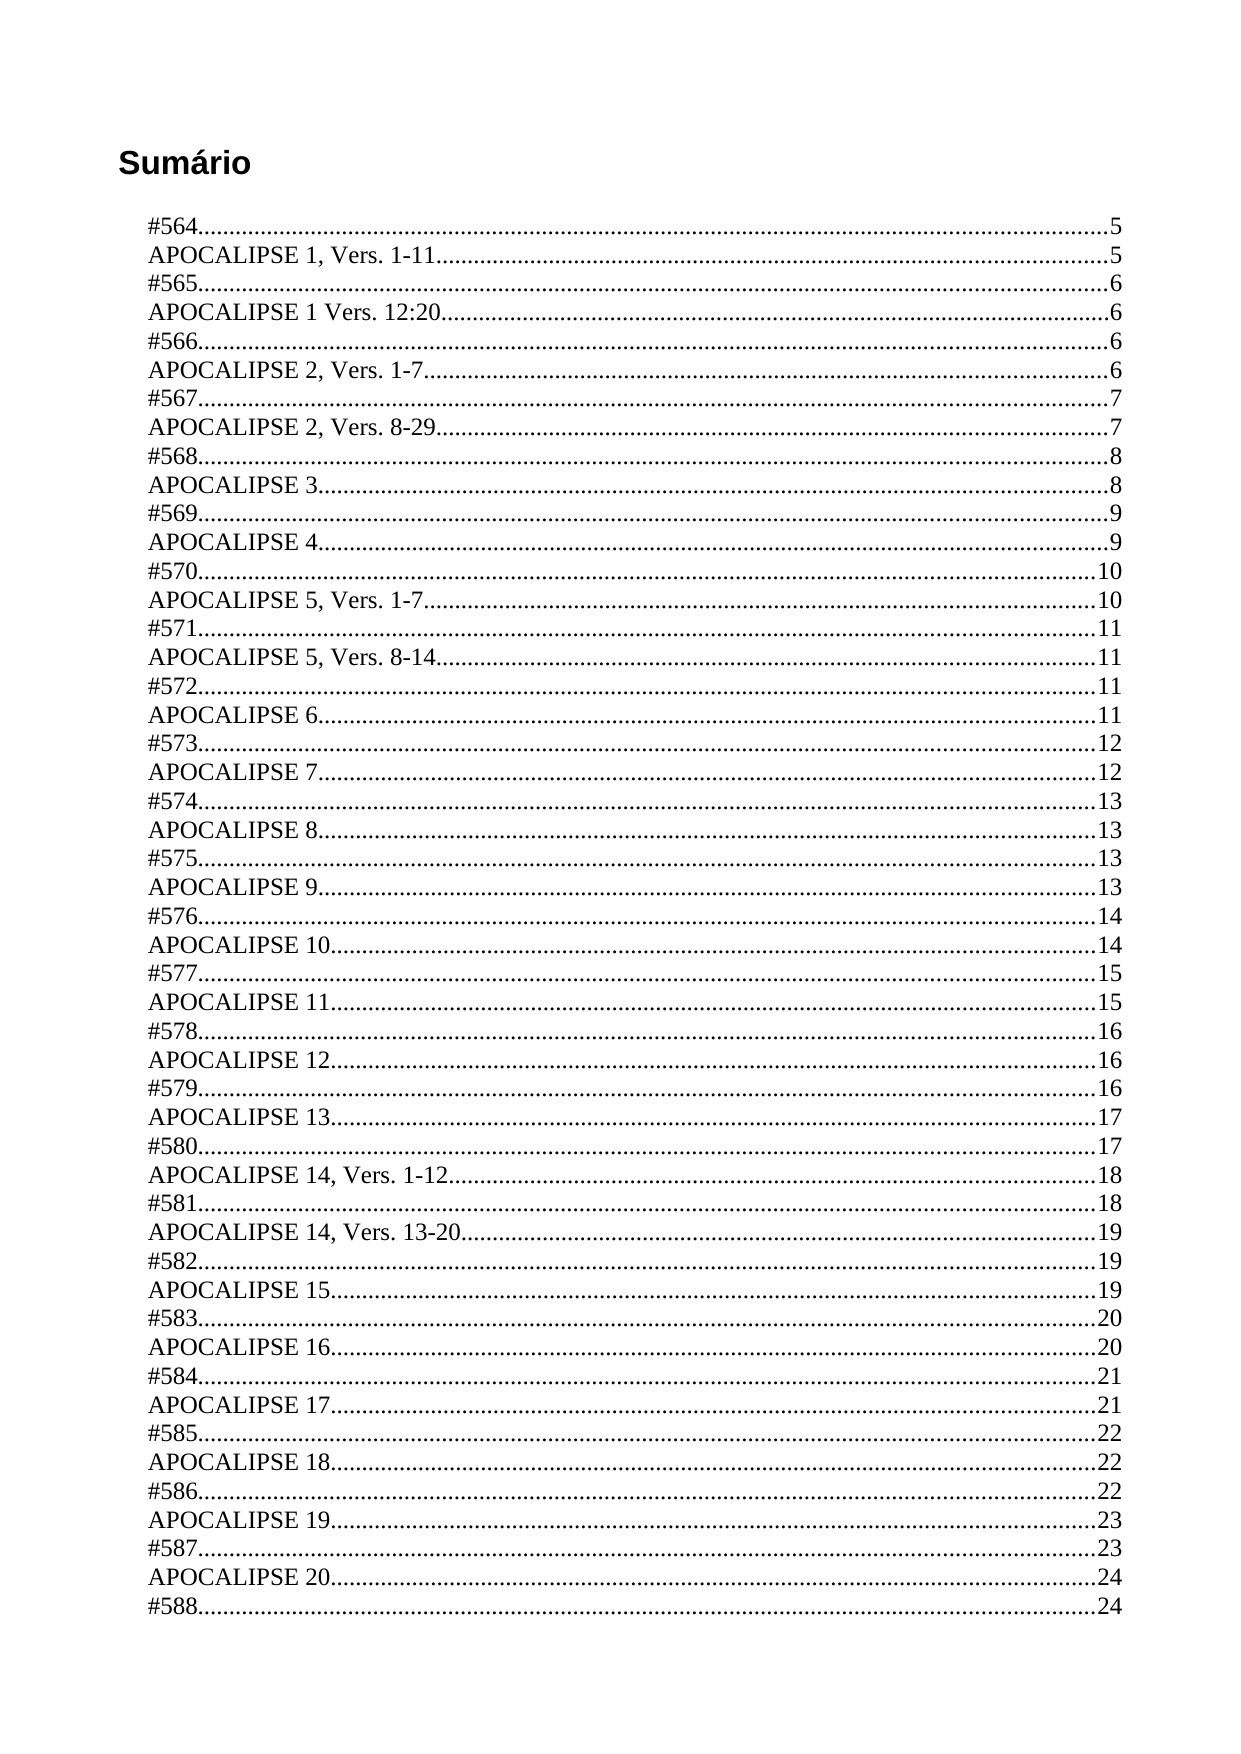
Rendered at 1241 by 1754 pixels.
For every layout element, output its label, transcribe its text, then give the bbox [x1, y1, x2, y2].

text #579 16 [148, 1073, 1122, 1102]
text APOCALIPSE 9 13 [148, 872, 1122, 901]
text #586 22 [148, 1476, 1122, 1505]
text APOCALIPSE 5, Vers. 1-7 10 [148, 585, 1122, 613]
text APOCALIPSE 14, Vers. 13-20 19 [148, 1217, 1122, 1246]
text APOCALIPSE 13 17 [148, 1102, 1122, 1131]
text #570 10 [148, 556, 1122, 585]
text #576 14 [148, 901, 1122, 930]
text APOCALIPSE 4 9 [148, 527, 1122, 556]
text #581 18 [148, 1188, 1122, 1217]
text APOCALIPSE 1 Vers. 12:20 6 [148, 297, 1122, 326]
text #575 13 [148, 843, 1122, 872]
text #568 8 [148, 441, 1122, 470]
text APOCALIPSE 3 8 [148, 470, 1122, 498]
text APOCALIPSE 1, Vers. 1-11 5 [148, 240, 1122, 268]
text #585 22 [148, 1418, 1122, 1447]
text #580 17 [148, 1131, 1122, 1160]
text #574 13 [148, 786, 1122, 815]
text APOCALIPSE 20 24 [148, 1562, 1122, 1591]
text APOCALIPSE 12 16 [148, 1045, 1122, 1073]
text #582 19 [148, 1246, 1122, 1275]
text #583 20 [148, 1303, 1122, 1332]
text APOCALIPSE 6 11 [148, 700, 1122, 728]
text APOCALIPSE 7 12 [148, 757, 1122, 786]
subtitle Sumário [118, 143, 1122, 182]
text #577 15 [148, 958, 1122, 987]
text APOCALIPSE 10 14 [148, 930, 1122, 958]
text #588 24 [148, 1591, 1122, 1620]
text #566 6 [148, 326, 1122, 355]
text APOCALIPSE 17 21 [148, 1390, 1122, 1418]
text #587 23 [148, 1533, 1122, 1562]
text #569 9 [148, 498, 1122, 527]
text APOCALIPSE 2, Vers. 1-7 6 [148, 355, 1122, 383]
text APOCALIPSE 19 23 [148, 1505, 1122, 1533]
text #584 21 [148, 1361, 1122, 1390]
text APOCALIPSE 18 22 [148, 1447, 1122, 1476]
text APOCALIPSE 16 20 [148, 1332, 1122, 1361]
text #564 5 [148, 211, 1122, 240]
text #572 11 [148, 671, 1122, 700]
text #567 7 [148, 383, 1122, 412]
text APOCALIPSE 2, Vers. 8-29 7 [148, 412, 1122, 441]
text APOCALIPSE 5, Vers. 8-14 11 [148, 642, 1122, 671]
text #573 12 [148, 728, 1122, 757]
text APOCALIPSE 15 19 [148, 1275, 1122, 1303]
text #571 11 [148, 613, 1122, 642]
text #578 16 [148, 1016, 1122, 1045]
text APOCALIPSE 14, Vers. 1-12 18 [148, 1160, 1122, 1188]
text APOCALIPSE 11 15 [148, 987, 1122, 1016]
text #565 6 [148, 268, 1122, 297]
text APOCALIPSE 8 13 [148, 815, 1122, 843]
